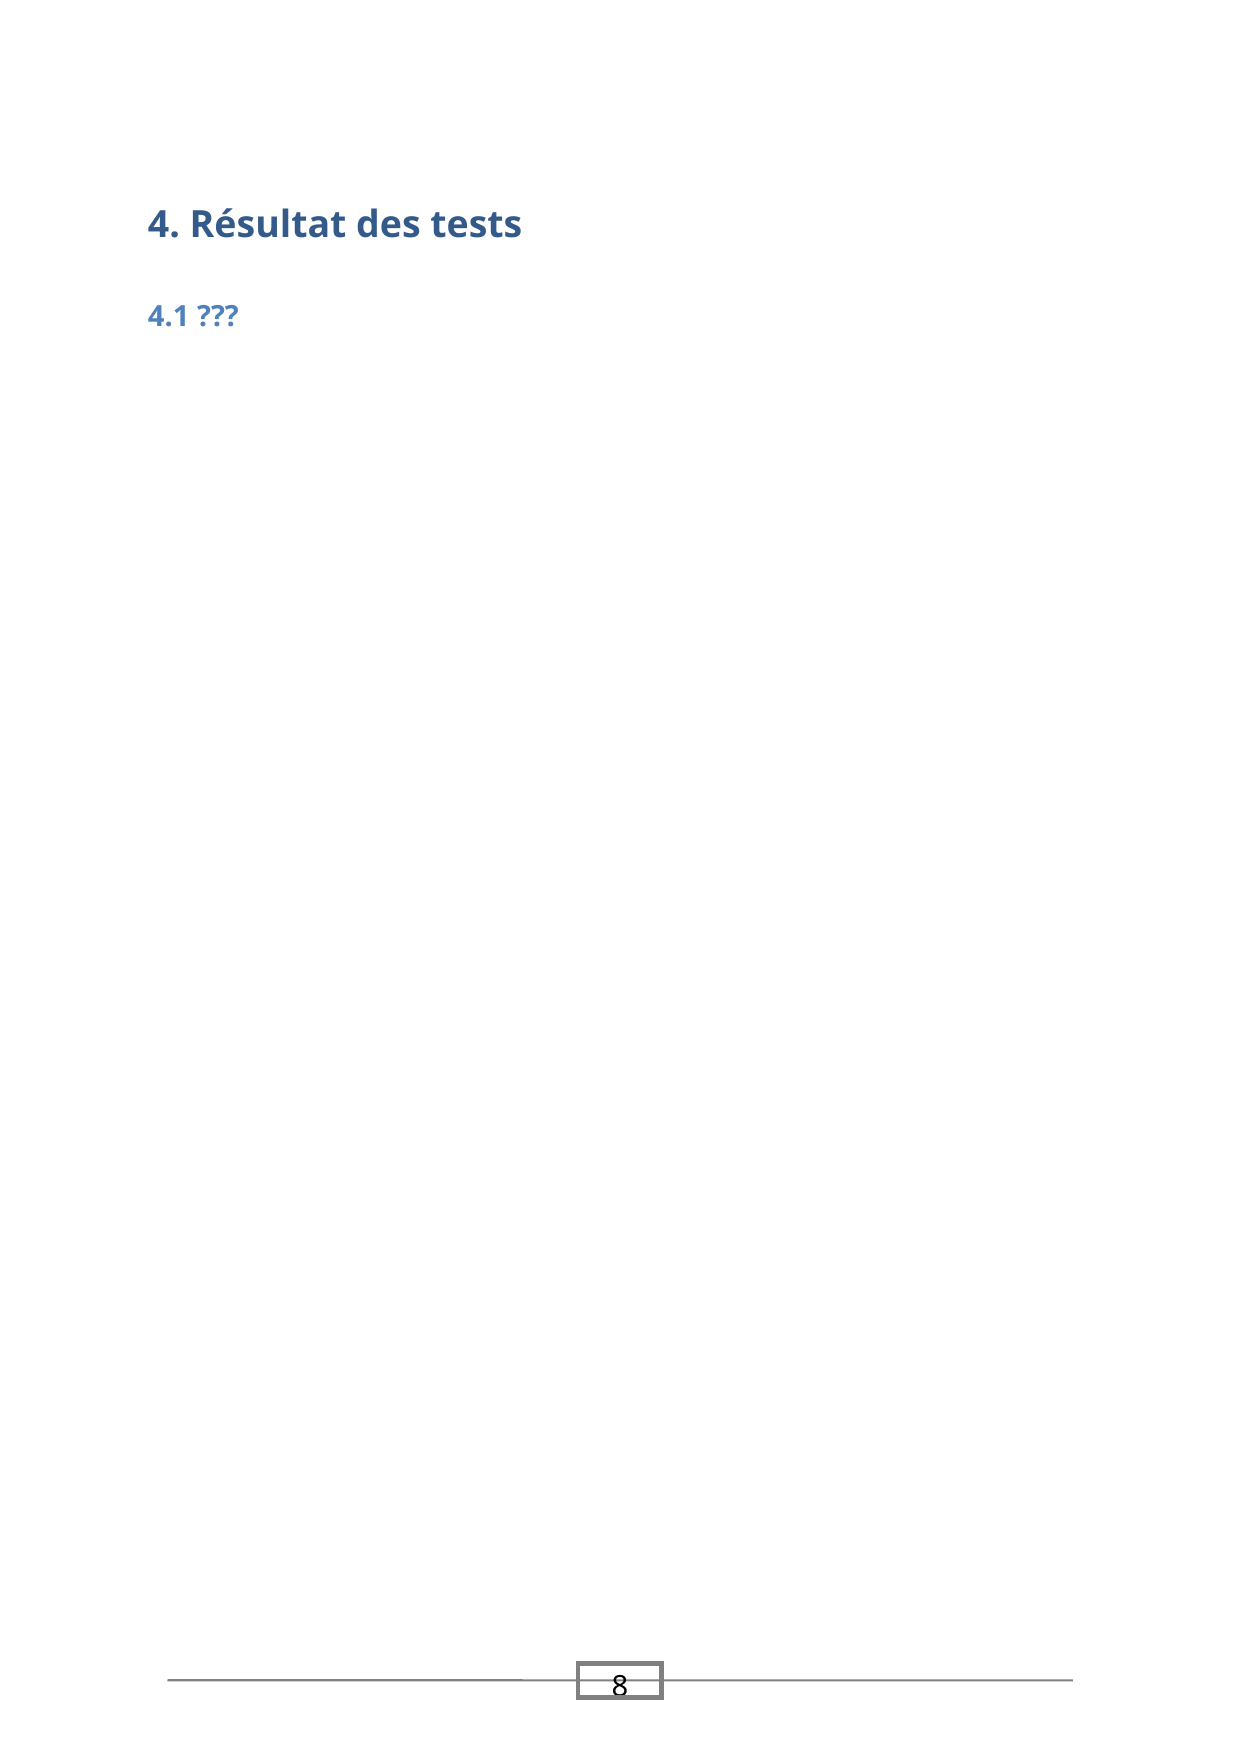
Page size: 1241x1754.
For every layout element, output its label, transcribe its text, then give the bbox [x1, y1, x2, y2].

subtitle 4. Résultat des tests [148, 198, 1093, 249]
subtitle 4.1 ??? [148, 295, 1093, 335]
